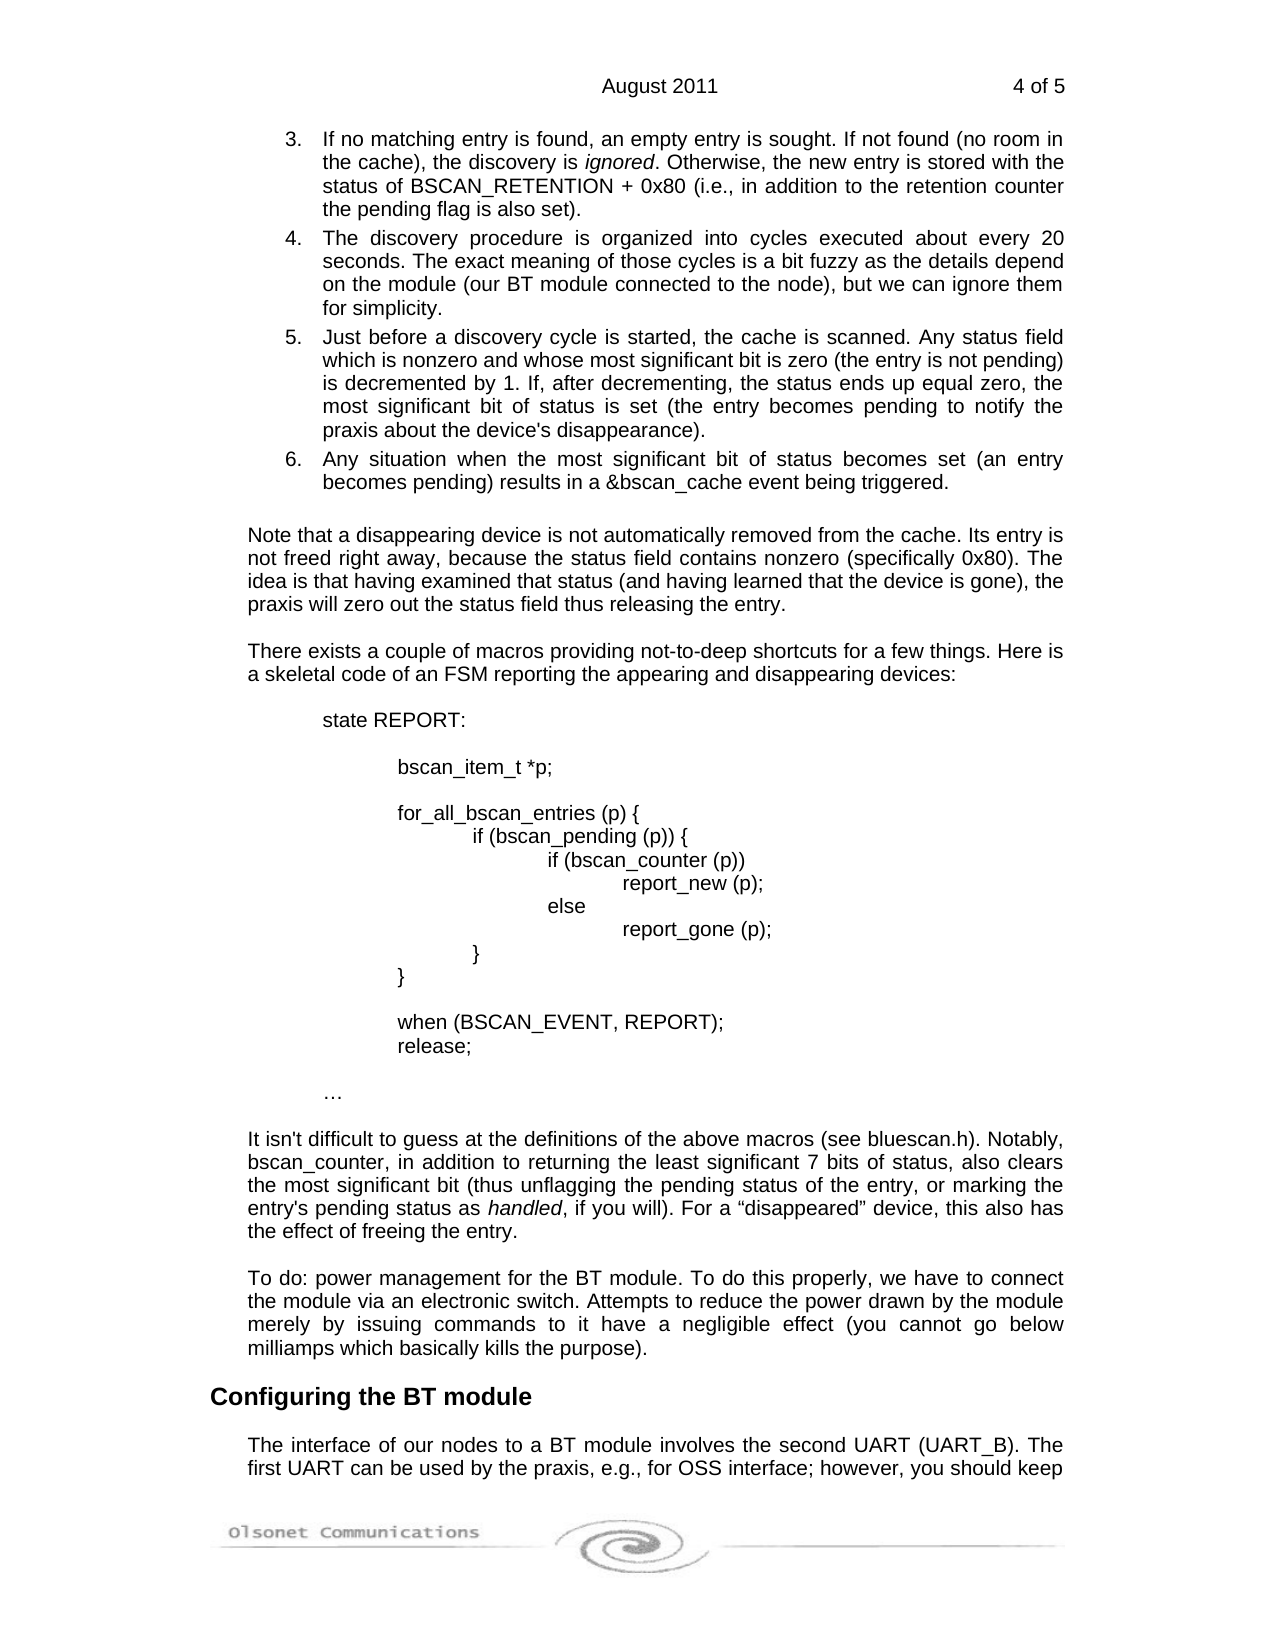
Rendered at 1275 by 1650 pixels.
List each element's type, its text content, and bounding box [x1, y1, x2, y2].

list Any situation when the most significant bit of status becomes set (an entry becomes pending) results in a &bscan_cache event being triggered. [285, 447, 1065, 494]
text if (bscan_counter (p)) [247, 848, 1065, 872]
text else [247, 895, 1065, 918]
text for_all_bscan_entries (p) { [247, 802, 1065, 825]
picture [210, 1504, 1065, 1596]
text bscan_item_t *p; [247, 755, 1065, 779]
text } [247, 964, 1065, 988]
text report_new (p); [247, 872, 1065, 895]
text To do: power management for the BT module. To do this properly, we have to connect the module via an electronic switch. Attempts to reduce the power drawn by the module merely by issuing commands to it have a negligible effect (you cannot go below milliamps which basically kills the purpose). [247, 1266, 1065, 1359]
text The interface of our nodes to a BT module involves the second UART (UART_B). The first UART can be used by the praxis, e.g., for OSS interface; however, you should keep [247, 1434, 1065, 1480]
text report_gone (p); [247, 918, 1065, 941]
text } [247, 941, 1065, 964]
list Just before a discovery cycle is started, the cache is scanned. Any status field which is nonzero and whose most significant bit is zero (the entry is not pending) is decremented by 1. If, after decrementing, the status ends up equal zero, the most significant bit of status is set (the entry becomes pending to notify the praxis about the device's disappearance). [285, 325, 1065, 442]
text Note that a disappearing device is not automatically removed from the cache. Its entry is not freed right away, because the status field contains nonzero (specifically 0x80). The idea is that having examined that status (and having learned that the device is gone), the praxis will zero out the status field thus releasing the entry. [247, 523, 1065, 616]
text if (bscan_pending (p)) { [247, 825, 1065, 848]
text when (BSCAN_EVENT, REPORT); [247, 1011, 1065, 1034]
text state REPORT: [247, 709, 1065, 732]
list If no matching entry is found, an empty entry is sought. If not found (no room in the cache), the discovery is ignored. Otherwise, the new entry is stored with the status of BSCAN_RETENTION + 0x80 (i.e., in addition to the retention counter the pending flag is also set). [285, 128, 1065, 221]
text release; [247, 1034, 1065, 1057]
text It isn't difficult to guess at the definitions of the above macros (see bluescan.h). Notably, bscan_counter, in addition to returning the least significant 7 bits of status, also clears the most significant bit (thus unflagging the pending status of the entry, or marking the entry's pending status as handled, if you will). For a “disappeared” device, this also has the effect of freeing the entry. [247, 1127, 1065, 1243]
subtitle Configuring the BT module [210, 1383, 1065, 1411]
list The discovery procedure is organized into cycles executed about every 20 seconds. The exact meaning of those cycles is a bit fuzzy as the details depend on the module (our BT module connected to the node), but we can ignore them for simplicity. [285, 227, 1065, 319]
text There exists a couple of macros providing not-to-deep shortcuts for a few things. Here is a skeletal code of an FSM reporting the appearing and disappearing devices: [247, 639, 1065, 686]
text … [247, 1081, 1065, 1104]
